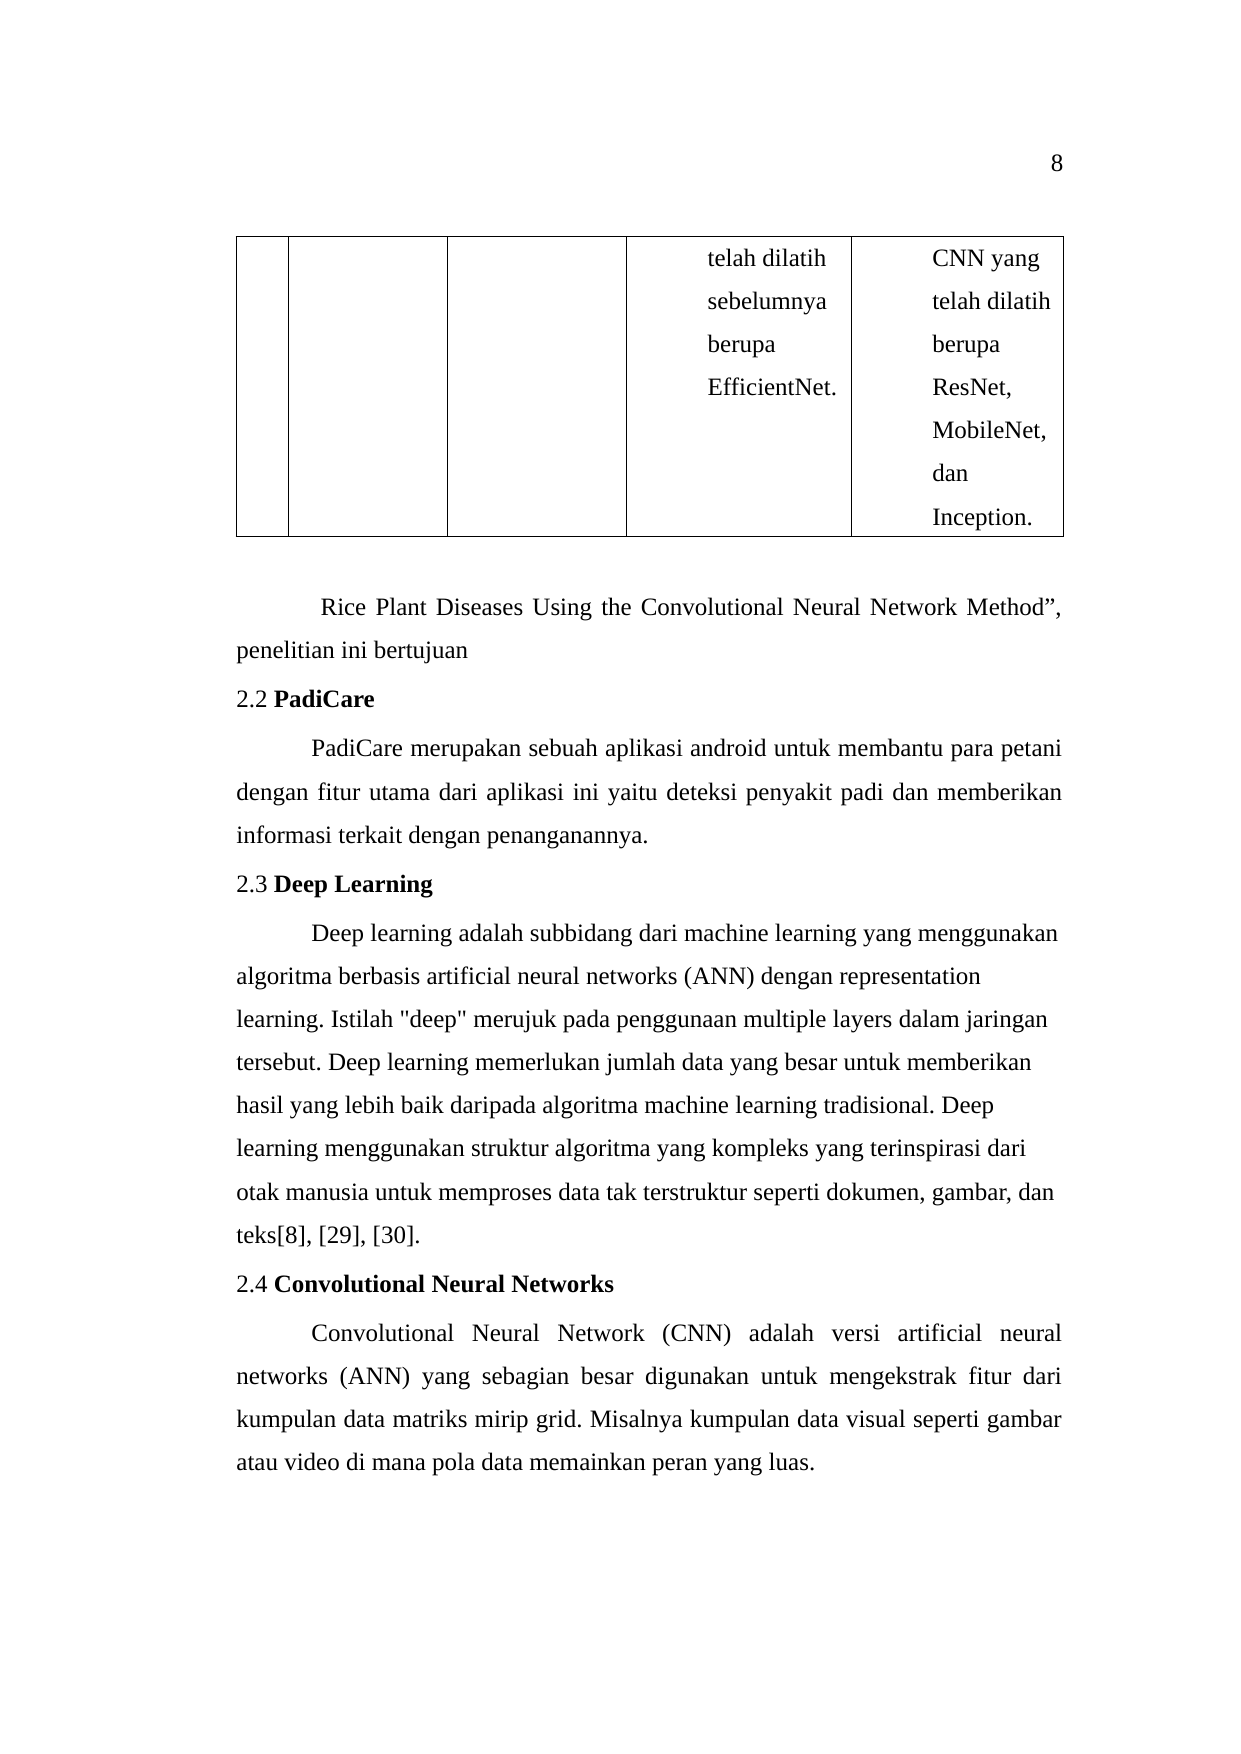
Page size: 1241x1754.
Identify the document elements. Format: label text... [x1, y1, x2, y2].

table_cell telah dilatih sebelumnya berupa EfficientNet. [627, 237, 851, 536]
text Rice Plant Diseases Using the Convolutional Neural Network Method”, penelitian ini bertujuan [236, 592, 1063, 664]
list Convolutional Neural Networks [236, 1269, 1063, 1297]
text PadiCare merupakan sebuah aplikasi android untuk membantu para petani dengan fitur utama dari aplikasi ini yaitu deteksi penyakit padi dan memberikan informasi terkait dengan penanganannya. [236, 733, 1063, 848]
list PadiCare [236, 684, 1063, 713]
text Convolutional Neural Network (CNN) adalah versi artificial neural networks (ANN) yang sebagian besar digunakan untuk mengekstrak fitur dari kumpulan data matriks mirip grid. Misalnya kumpulan data visual seperti gambar atau video di mana pola data memainkan peran yang luas. [236, 1318, 1063, 1476]
text Deep learning adalah subbidang dari machine learning yang menggunakan algoritma berbasis artificial neural networks (ANN) dengan representation learning. Istilah "deep" merujuk pada penggunaan multiple layers dalam jaringan tersebut. Deep learning memerlukan jumlah data yang besar untuk memberikan hasil yang lebih baik daripada algoritma machine learning tradisional. Deep learning menggunakan struktur algoritma yang kompleks yang terinspirasi dari otak manusia untuk memproses data tak terstruktur seperti dokumen, gambar, dan teks[8], [29], [30]. [236, 918, 1063, 1248]
table_cell [237, 237, 288, 536]
table_cell [289, 237, 447, 536]
table_cell [448, 237, 626, 536]
list Deep Learning [236, 869, 1063, 897]
table_cell CNN yang telah dilatih berupa ResNet, MobileNet, dan Inception. [852, 237, 1063, 536]
